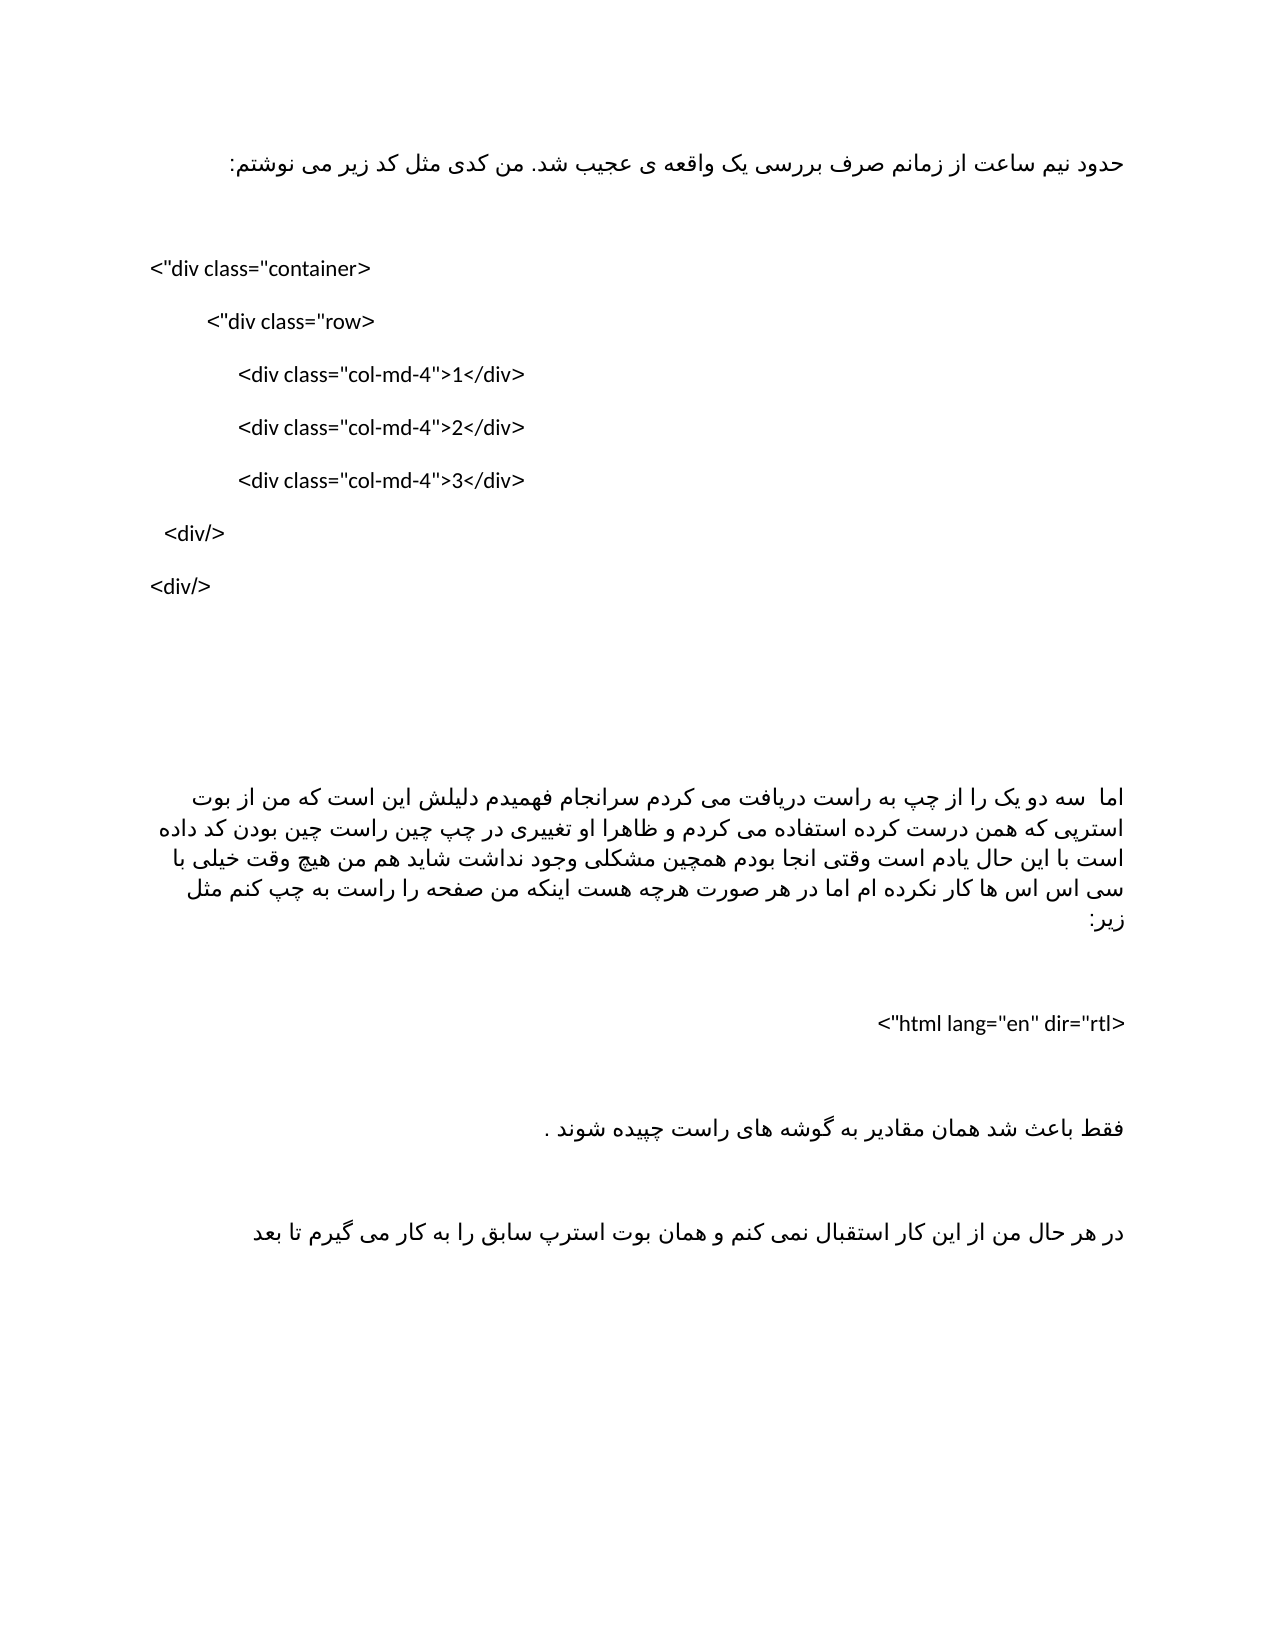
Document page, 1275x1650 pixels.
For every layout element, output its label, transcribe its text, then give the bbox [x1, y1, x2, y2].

text <div class="col-md-4">2</div> [150, 413, 1125, 441]
text حدود نیم ساعت از زمانم صرف بررسی یک واقعه ی عجیب شد. من کدی مثل کد زیر می نوشتم: [150, 150, 1125, 176]
text <div class="col-md-4">1</div> [150, 360, 1125, 388]
text <html lang="en" dir="rtl"> [150, 1009, 1125, 1037]
text <div class="container"> [150, 254, 1125, 282]
text <div class="col-md-4">3</div> [150, 466, 1125, 494]
text </div> [150, 572, 1125, 600]
text در هر حال من از این کار استقبال نمی کنم و همان بوت استرپ سابق را به کار می گیرم تا بعد [150, 1219, 1125, 1246]
text فقط باعث شد همان مقادیر به گوشه های راست چپیده شوند . [150, 1115, 1125, 1142]
text اما سه دو یک را از چپ به راست دریافت می کردم سرانجام فهمیدم دلیلش این است که من از بوت استرپی که همن درست کرده استفاده می کردم و ظاهرا او تغییری در چپ چین راست چین بودن کد داده است با این حال یادم است وقتی انجا بودم همچین مشکلی وجود نداشت شاید هم من هیچ وقت خیلی با سی اس اس ها کار نکرده ام اما در هر صورت هرچه هست اینکه من صفحه را راست به چپ کنم مثل زیر: [150, 784, 1125, 931]
text </div> [150, 519, 1125, 547]
text <div class="row"> [150, 307, 1125, 335]
